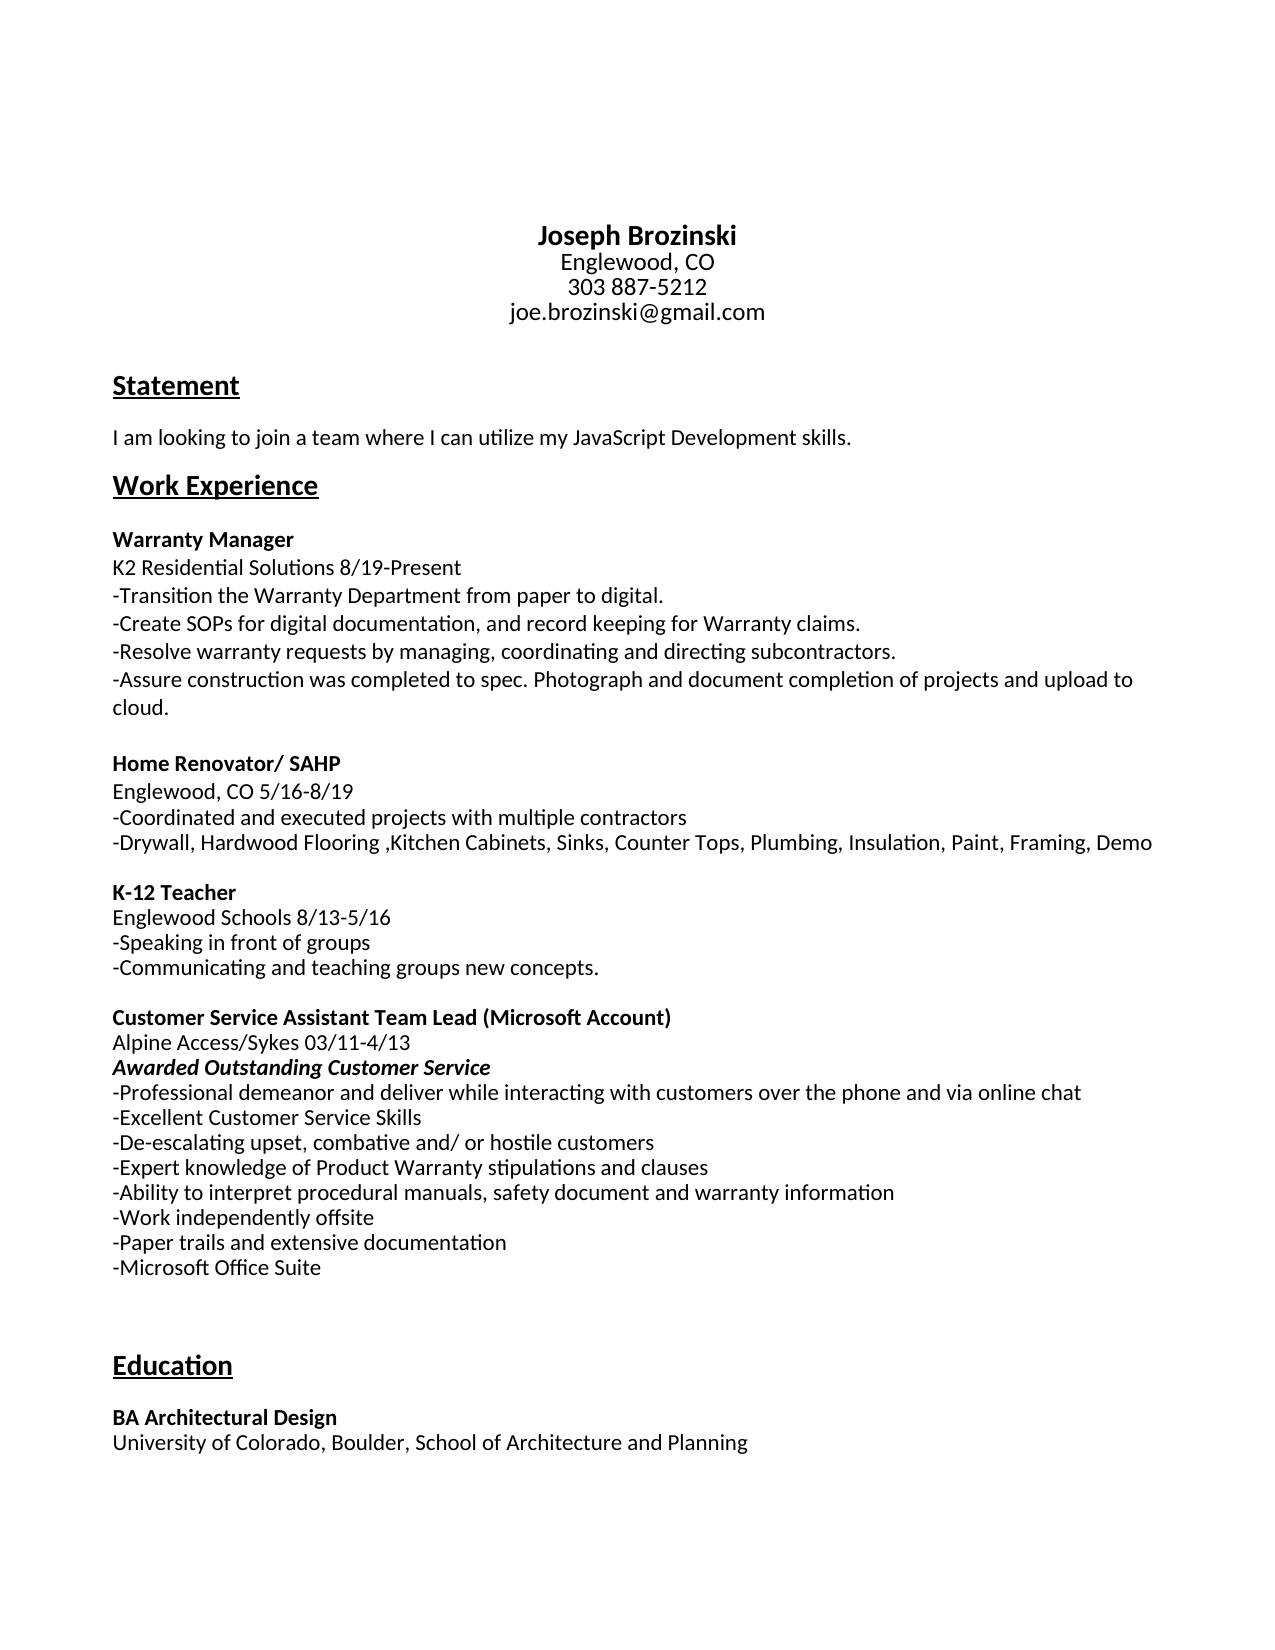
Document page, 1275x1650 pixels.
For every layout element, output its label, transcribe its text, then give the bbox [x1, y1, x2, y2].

text Alpine Access/Sykes 03/11-4/13 [112, 1030, 1162, 1055]
text BA Architectural Design [112, 1405, 1162, 1430]
text -Drywall, Hardwood Flooring ,Kitchen Cabinets, Sinks, Counter Tops, Plumbing, Insulation, Paint, Framing, Demo [112, 830, 1162, 855]
text K2 Residential Solutions 8/19-Present [112, 553, 1162, 581]
text Warranty Manager [112, 525, 1162, 553]
text Home Renovator/ SAHP [112, 749, 1162, 777]
text -Professional demeanor and deliver while interacting with customers over the phone and via online chat [112, 1080, 1162, 1105]
text Customer Service Assistant Team Lead (Microsoft Account) [112, 1005, 1162, 1030]
text -De-escalating upset, combative and/ or hostile customers [112, 1130, 1162, 1155]
text -Resolve warranty requests by managing, coordinating and directing subcontractors. [112, 637, 1162, 665]
text -Assure construction was completed to spec. Photograph and document completion of projects and upload to cloud. [112, 665, 1162, 721]
text University of Colorado, Boulder, School of Architecture and Planning [112, 1430, 1162, 1455]
text -Excellent Customer Service Skills [112, 1105, 1162, 1130]
text -Paper trails and extensive documentation [112, 1230, 1162, 1255]
text Englewood, CO 5/16-8/19 [112, 777, 1162, 805]
text I am looking to join a team where I can utilize my JavaScript Development skills. [112, 425, 1162, 450]
text Awarded Outstanding Customer Service [112, 1055, 1162, 1080]
text -Ability to interpret procedural manuals, safety document and warranty information [112, 1180, 1162, 1205]
text joe.brozinski@gmail.com [112, 300, 1162, 325]
text Englewood Schools 8/13-5/16 [112, 905, 1162, 930]
text -Coordinated and executed projects with multiple contractors [112, 805, 1162, 830]
text -Work independently offsite [112, 1205, 1162, 1230]
text 303 887-5212 [112, 275, 1162, 300]
text -Speaking in front of groups [112, 930, 1162, 955]
text K-12 Teacher [112, 880, 1162, 905]
text -Expert knowledge of Product Warranty stipulations and clauses [112, 1155, 1162, 1180]
text Education [112, 1355, 1162, 1380]
text -Microsoft Office Suite [112, 1255, 1162, 1280]
text Englewood, CO [112, 250, 1162, 275]
text -Transition the Warranty Department from paper to digital. [112, 581, 1162, 609]
text -Communicating and teaching groups new concepts. [112, 955, 1162, 980]
text Joseph Brozinski [112, 225, 1162, 250]
text Work Experience [112, 475, 1162, 500]
text -Create SOPs for digital documentation, and record keeping for Warranty claims. [112, 609, 1162, 637]
text Statement [112, 375, 1162, 400]
